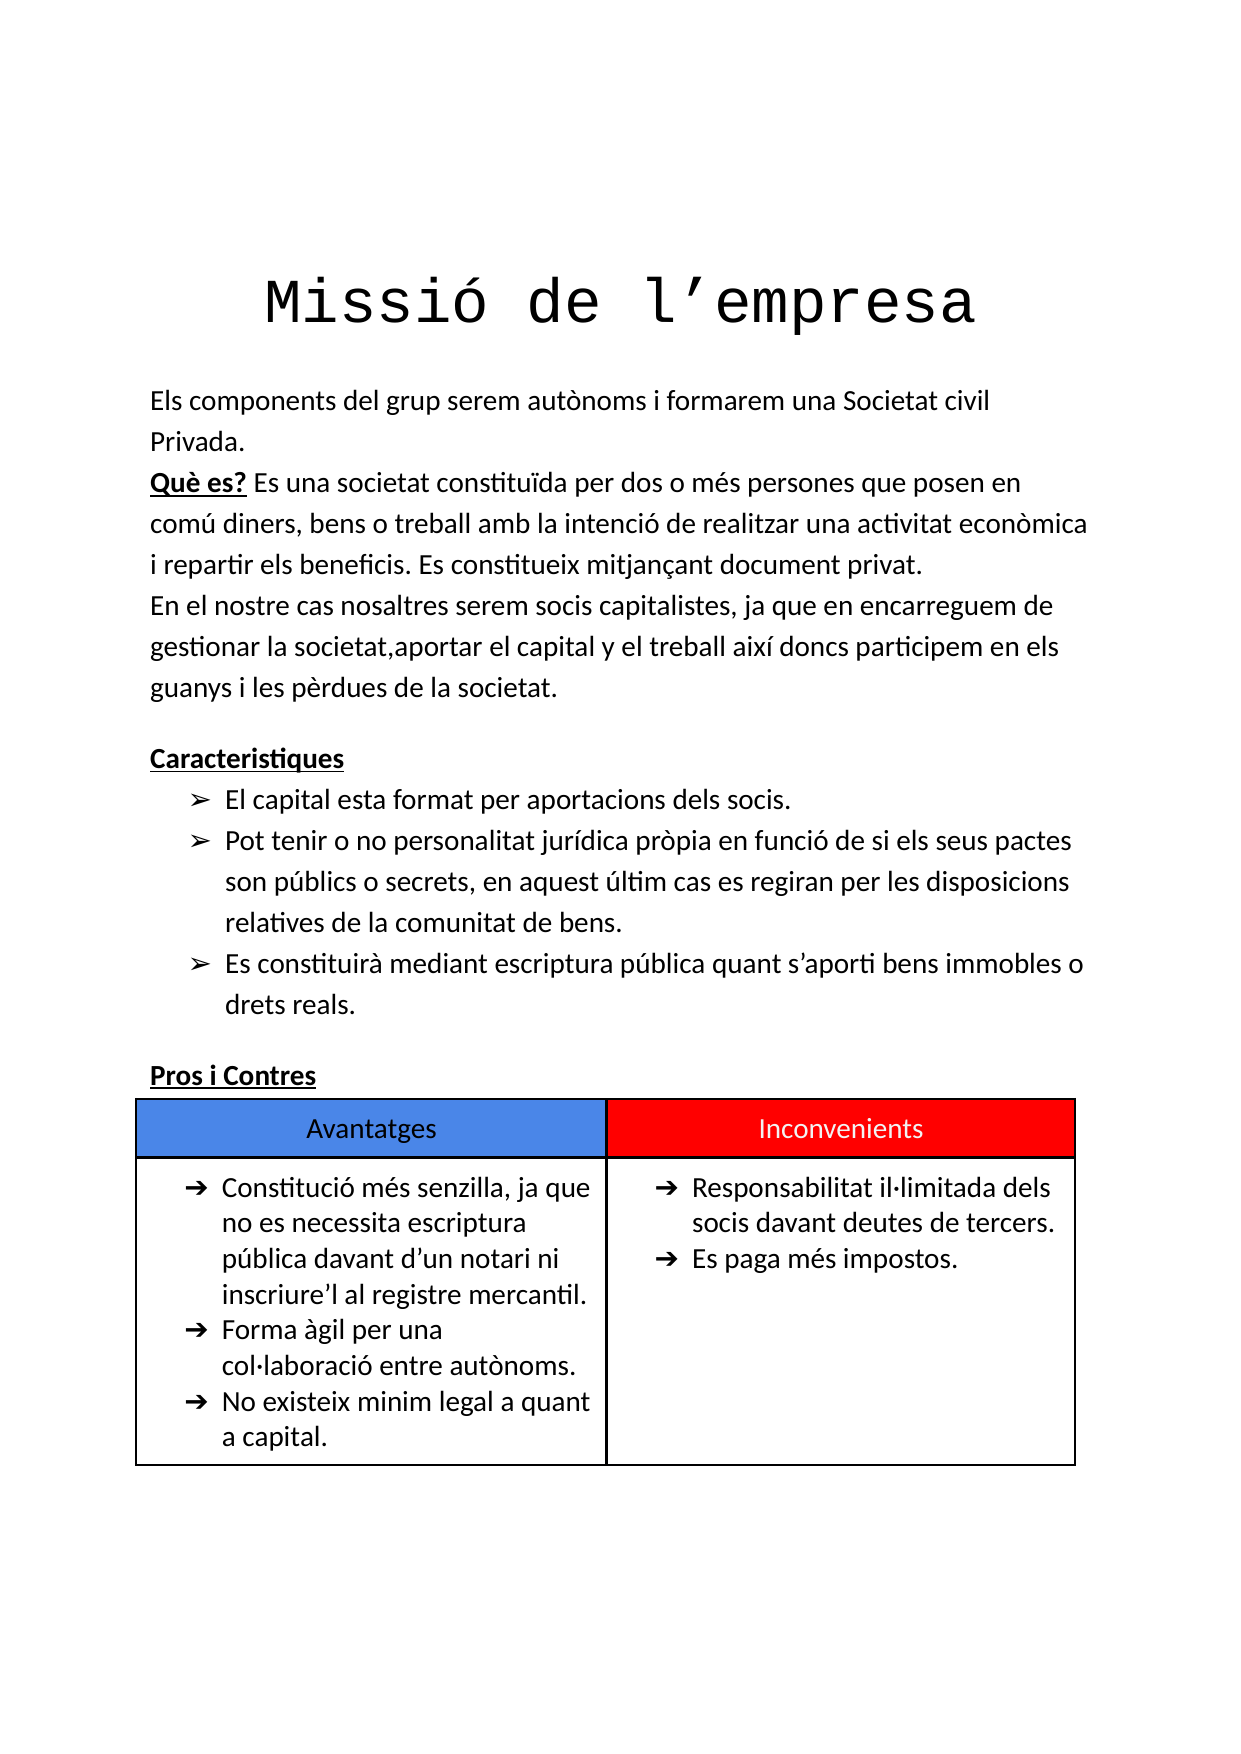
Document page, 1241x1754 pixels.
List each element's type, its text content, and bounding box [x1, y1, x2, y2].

list El capital esta format per aportacions dels socis. [187, 781, 1090, 817]
table_cell Responsabilitat il·limitada dels socis davant deutes de tercers. Es paga més impostos. [608, 1159, 1074, 1464]
table_cell Constitució més senzilla, ja que no es necessita escriptura pública davant d’un notari ni inscriure’l al registre mercantil. Forma àgil per una col·laboració entre autònoms. No existeix minim legal a quant a capital. [137, 1159, 605, 1464]
text Missió de l’empresa [150, 271, 1090, 342]
table_header Avantatges [137, 1100, 605, 1156]
text En el nostre cas nosaltres serem socis capitalistes, ja que en encarreguem de gestionar la societat,aportar el capital y el treball així doncs participem en els guanys i les pèrdues de la societat. [150, 587, 1090, 705]
list Es constituirà mediant escriptura pública quant s’aporti bens immobles o drets reals. [187, 945, 1090, 1021]
text Què es? Es una societat constituïda per dos o més persones que posen en comú diners, bens o treball amb la intenció de realitzar una activitat econòmica i repartir els beneficis. Es constitueix mitjançant document privat. [150, 464, 1090, 582]
text Els components del grup serem autònoms i formarem una Societat civil Privada. [150, 382, 1090, 459]
table_header Inconvenients [608, 1100, 1074, 1156]
text Caracteristiques [150, 740, 1090, 776]
list Pot tenir o no personalitat jurídica pròpia en funció de si els seus pactes son públics o secrets, en aquest últim cas es regiran per les disposicions relatives de la comunitat de bens. [187, 822, 1090, 939]
text Pros i Contres [150, 1057, 1090, 1093]
